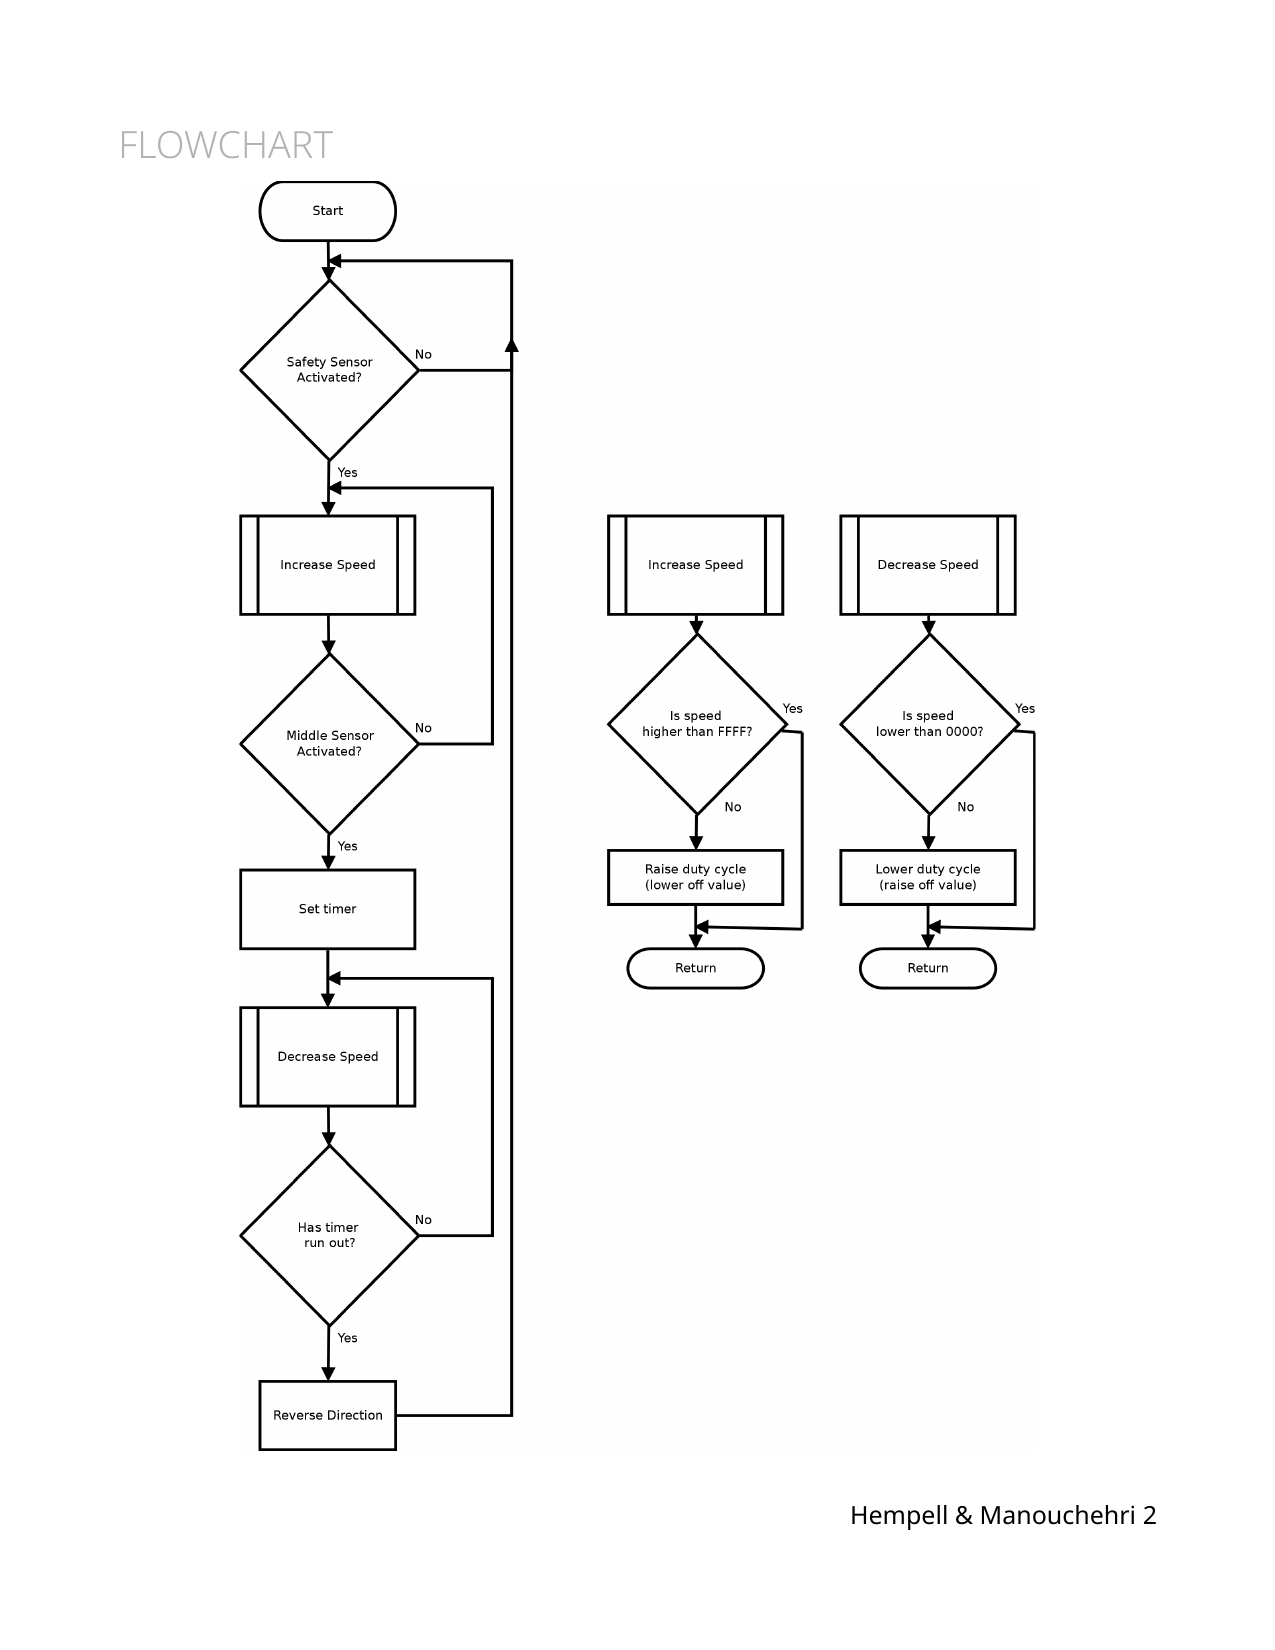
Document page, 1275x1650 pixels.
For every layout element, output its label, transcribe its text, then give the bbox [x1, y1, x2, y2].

picture [239, 181, 1036, 1451]
subtitle Flowchart [118, 118, 1157, 169]
